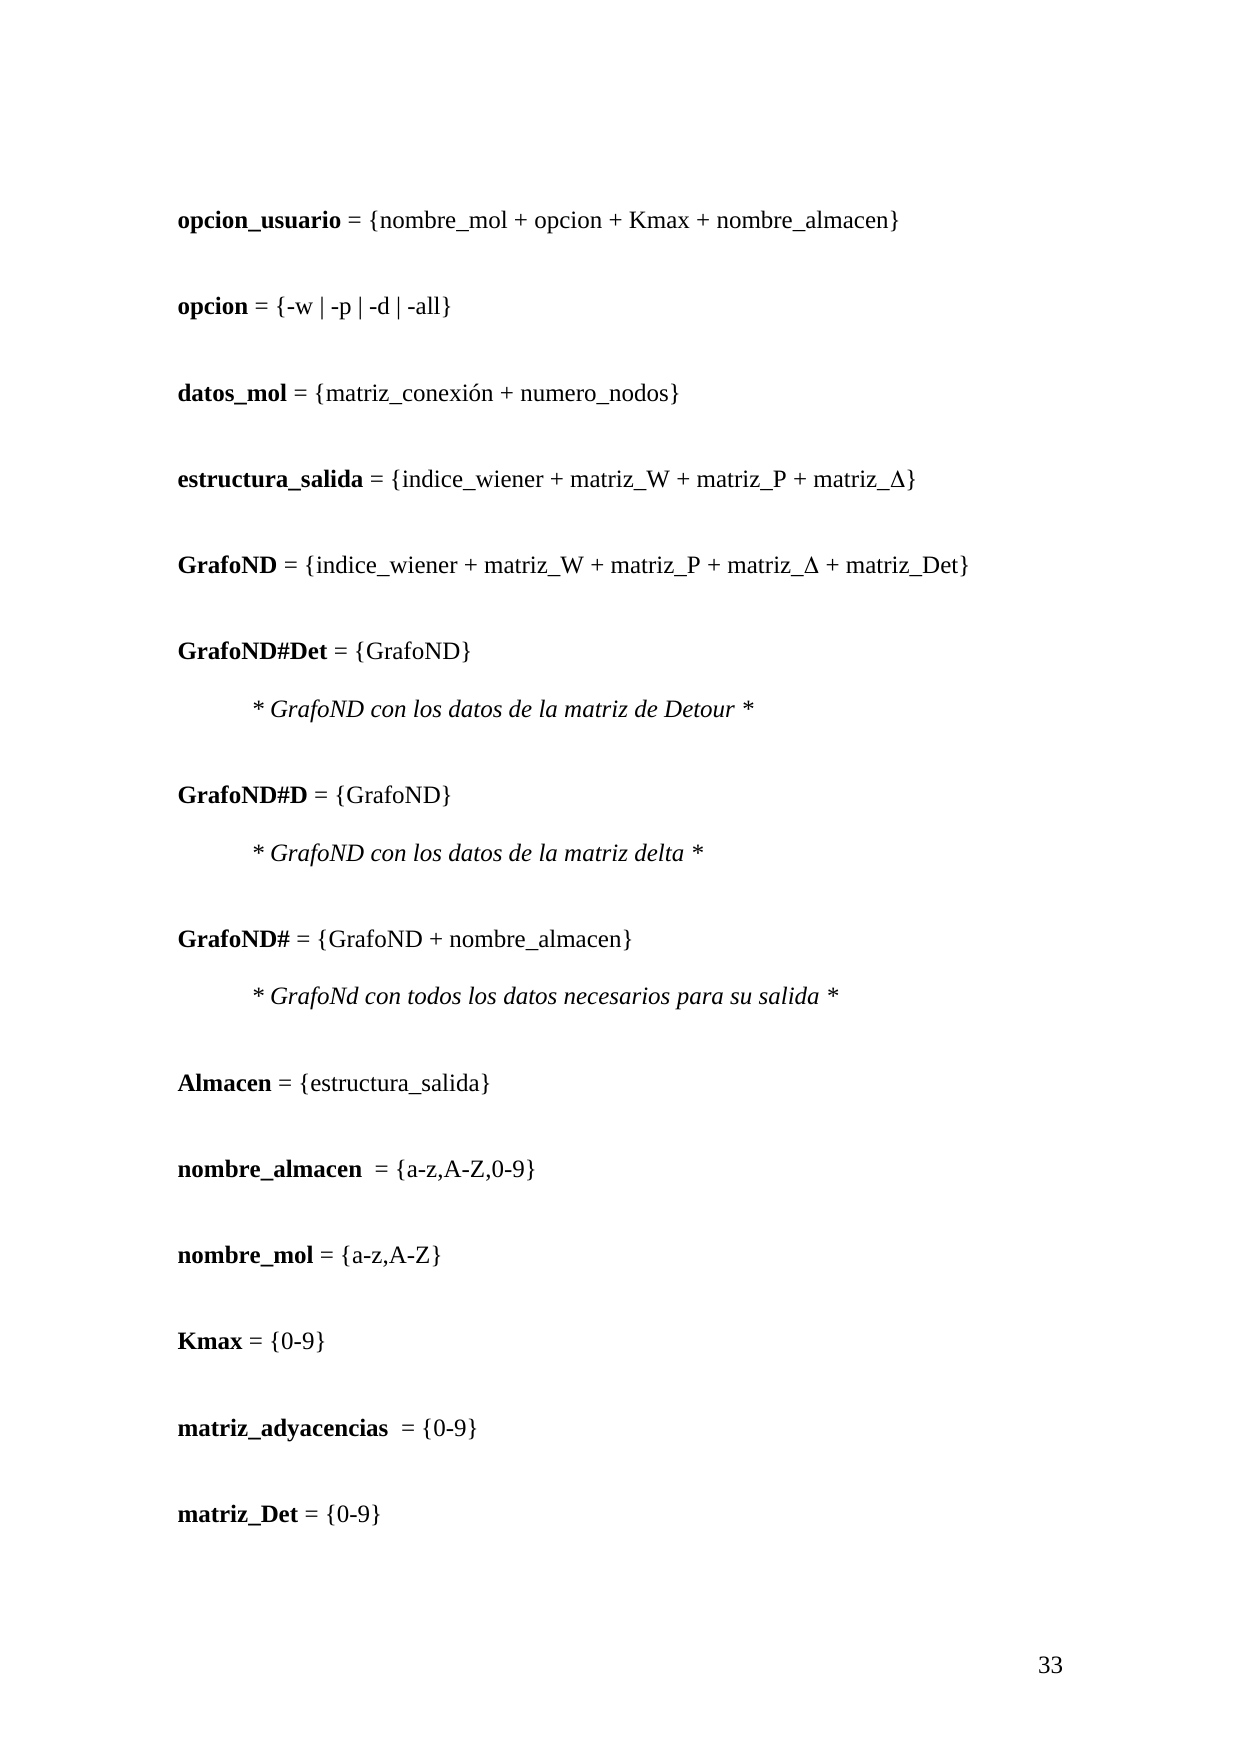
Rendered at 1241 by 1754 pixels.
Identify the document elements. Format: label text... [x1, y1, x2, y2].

text * GrafoNd con todos los datos necesarios para su salida * [177, 981, 1063, 1010]
text matriz_adyacencias = {0-9} [177, 1413, 1063, 1441]
text estructura_salida = {indice_wiener + matriz_W + matriz_P + matriz_} [177, 464, 1063, 493]
text GrafoND# = {GrafoND + nombre_almacen} [177, 924, 1063, 953]
text GrafoND = {indice_wiener + matriz_W + matriz_P + matriz_ + matriz_Det} [177, 550, 1063, 579]
text GrafoND#Det = {GrafoND} [177, 636, 1063, 665]
text nombre_almacen = {a-z,A-Z,0-9} [177, 1154, 1063, 1183]
text * GrafoND con los datos de la matriz de Detour * [251, 694, 1063, 723]
text opcion = {-w | -p | -d | -all} [177, 291, 1063, 320]
text opcion_usuario = {nombre_mol + opcion + Kmax + nombre_almacen} [177, 205, 1063, 234]
text nombre_mol = {a-z,A-Z} [177, 1240, 1063, 1269]
text Kmax = {0-9} [177, 1326, 1063, 1355]
text GrafoND#D = {GrafoND} [177, 780, 1063, 809]
text * GrafoND con los datos de la matriz delta * [177, 838, 1063, 866]
text Almacen = {estructura_salida} [177, 1068, 1063, 1096]
text matriz_Det = {0-9} [177, 1499, 1063, 1528]
text datos_mol = {matriz_conexión + numero_nodos} [177, 378, 1063, 406]
